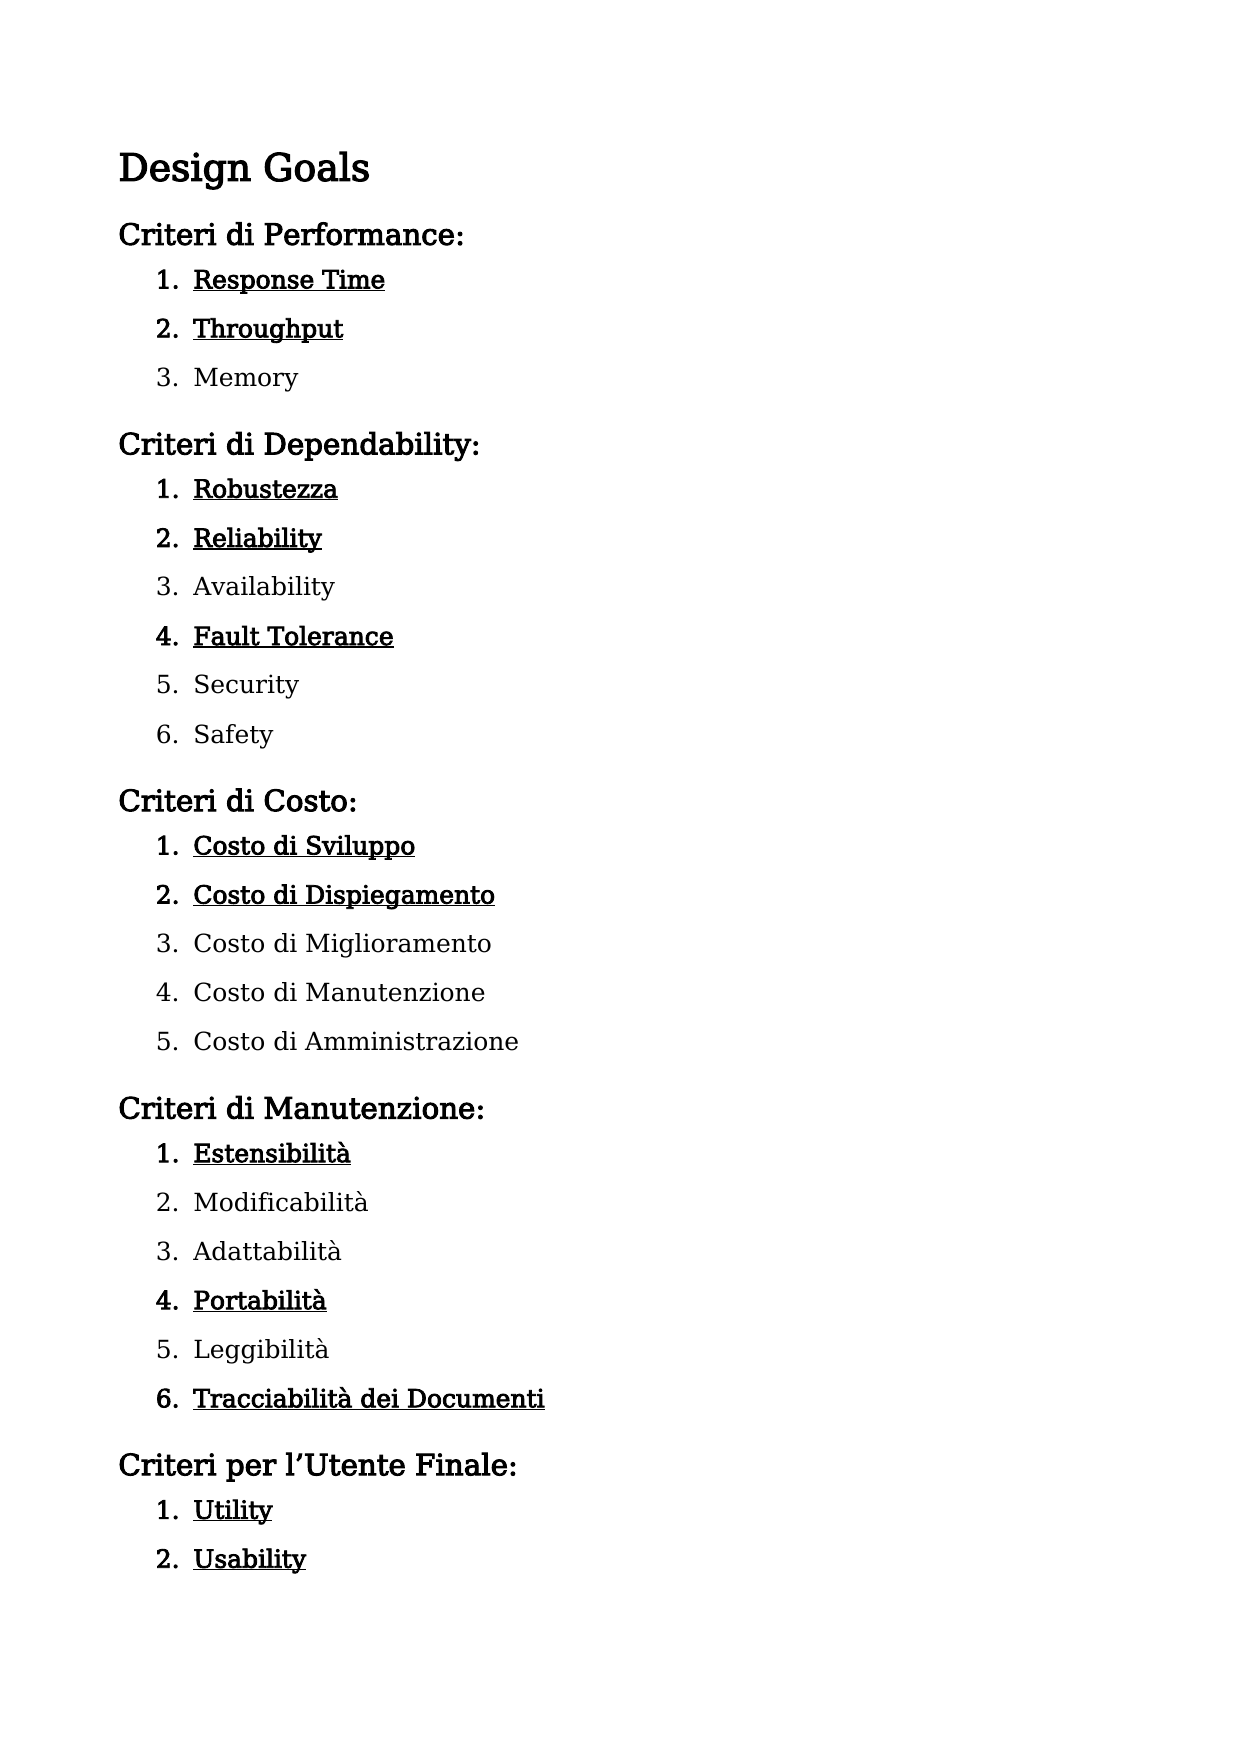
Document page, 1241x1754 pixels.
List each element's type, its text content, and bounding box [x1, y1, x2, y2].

list Costo di Dispiegamento [156, 879, 1122, 909]
subtitle Criteri di Dependability: [118, 425, 1122, 460]
list Memory [156, 362, 1122, 392]
list Modificabilità [156, 1186, 1122, 1216]
list Costo di Miglioramento [156, 928, 1122, 958]
list Fault Tolerance [156, 620, 1122, 650]
list Tracciabilità dei Documenti [156, 1382, 1122, 1412]
list Security [156, 669, 1122, 699]
list Costo di Amministrazione [156, 1026, 1122, 1056]
list Response Time [156, 263, 1122, 293]
list Leggibilità [156, 1333, 1122, 1363]
list Estensibilità [156, 1137, 1122, 1167]
list Adattabilità [156, 1235, 1122, 1265]
list Utility [156, 1494, 1122, 1524]
subtitle Criteri di Costo: [118, 782, 1122, 817]
list Costo di Sviluppo [156, 829, 1122, 859]
list Safety [156, 718, 1122, 748]
list Usability [156, 1543, 1122, 1573]
subtitle Criteri di Performance: [118, 216, 1122, 251]
list Throughput [156, 312, 1122, 342]
list Robustezza [156, 473, 1122, 503]
list Costo di Manutenzione [156, 977, 1122, 1007]
subtitle Design Goals [118, 143, 1122, 189]
subtitle Criteri di Manutenzione: [118, 1089, 1122, 1125]
list Portabilità [156, 1284, 1122, 1314]
subtitle Criteri per l’Utente Finale: [118, 1446, 1122, 1481]
list Availability [156, 571, 1122, 601]
list Reliability [156, 522, 1122, 552]
